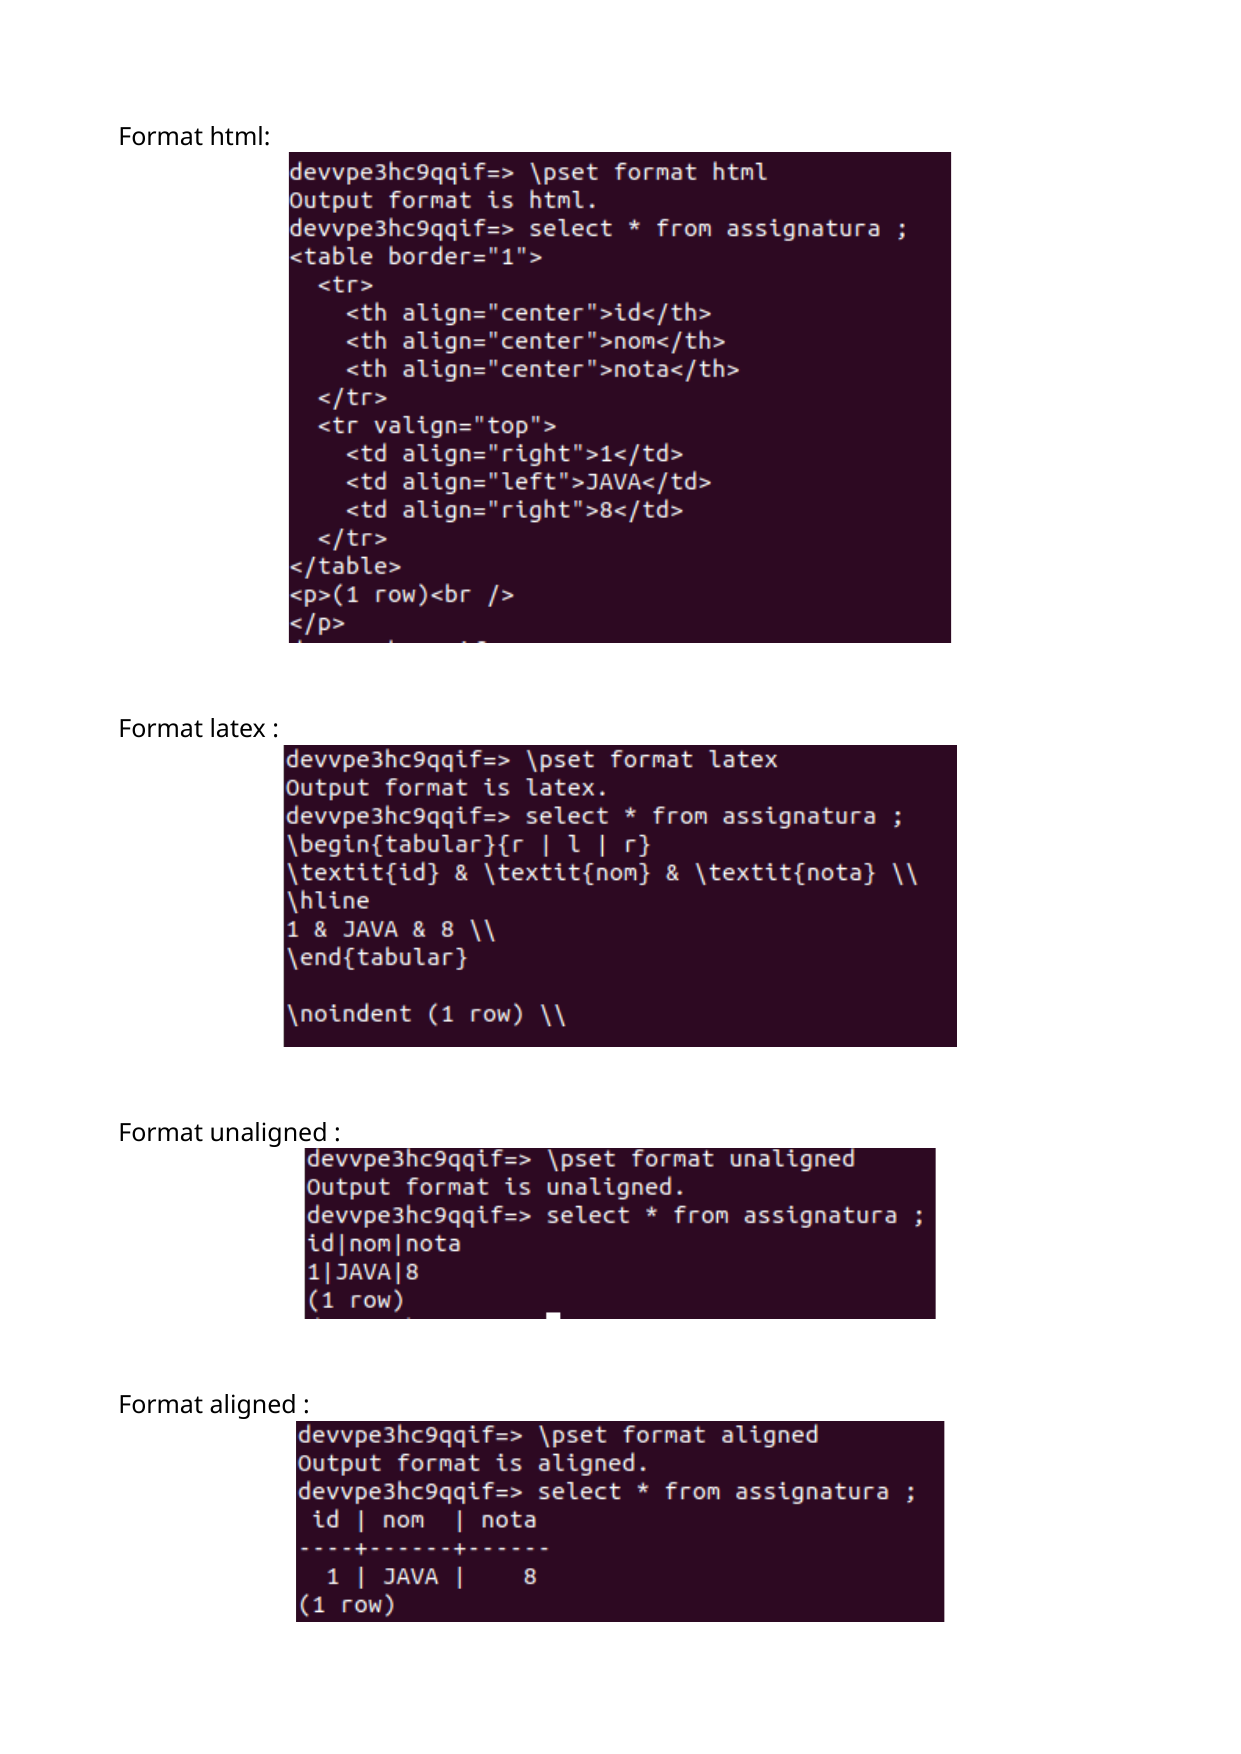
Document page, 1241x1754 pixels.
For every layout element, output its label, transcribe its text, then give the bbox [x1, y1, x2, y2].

picture [296, 1421, 945, 1622]
picture [288, 152, 952, 643]
text Format unaligned : [118, 1115, 1122, 1149]
picture [283, 745, 957, 1047]
text Format latex : [118, 711, 1122, 745]
text Format aligned : [118, 1387, 1122, 1421]
text Format html: [118, 118, 1122, 152]
picture [304, 1148, 936, 1319]
